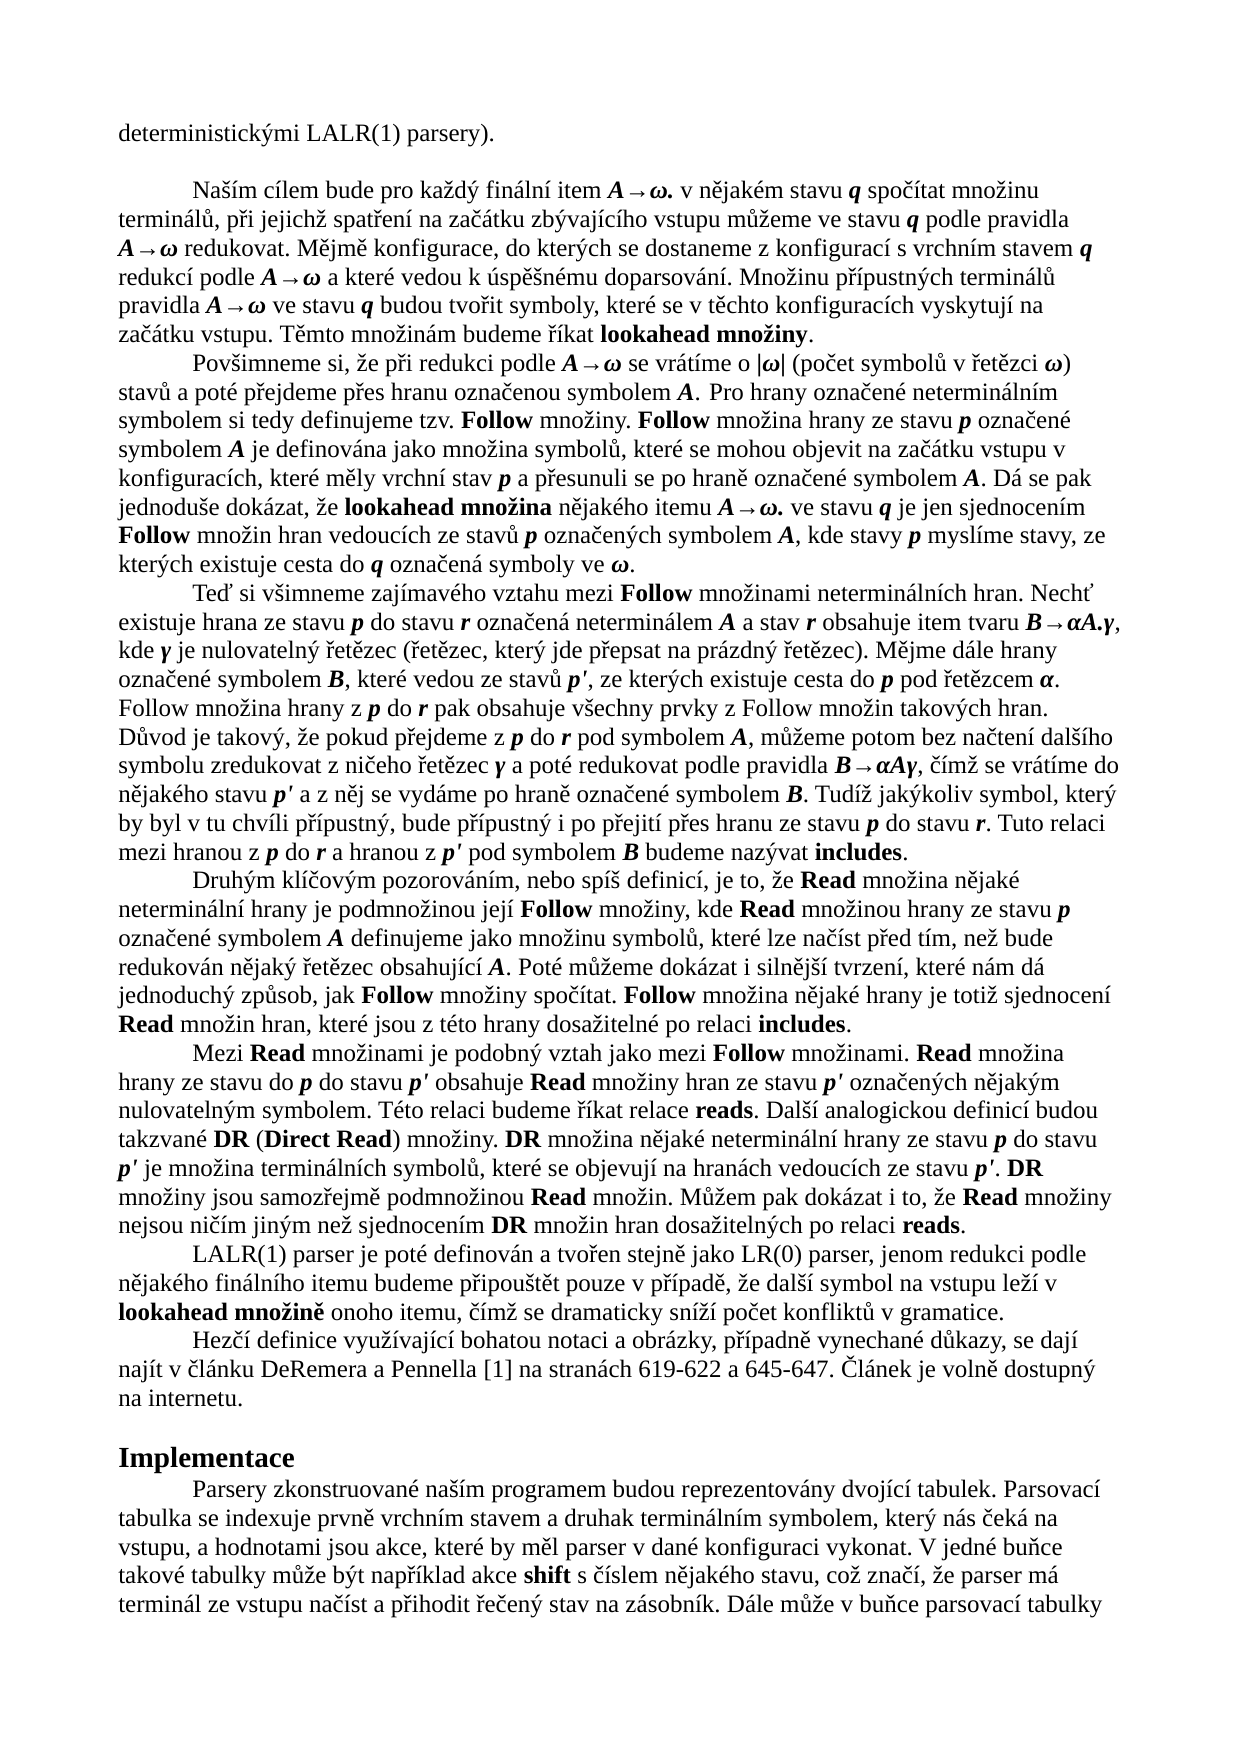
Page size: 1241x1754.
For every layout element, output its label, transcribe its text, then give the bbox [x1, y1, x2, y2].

text Povšimneme si, že při redukci podle A→ω se vrátíme o |ω| (počet symbolů v řetězci ω) stavů a poté přejdeme přes hranu označenou symbolem A. Pro hrany označené neterminálním symbolem si tedy definujeme tzv. Follow množiny. Follow množina hrany ze stavu p označené symbolem A je definována jako množina symbolů, které se mohou objevit na začátku vstupu v konfiguracích, které měly vrchní stav p a přesunuli se po hraně označené symbolem A. Dá se pak jednoduše dokázat, že lookahead množina nějakého itemu A→ω. ve stavu q je jen sjednocením Follow množin hran vedoucích ze stavů p označených symbolem A, kde stavy p myslíme stavy, ze kterých existuje cesta do q označená symboly ve ω. [118, 348, 1122, 578]
text Teď si všimneme zajímavého vztahu mezi Follow množinami neterminálních hran. Nechť existuje hrana ze stavu p do stavu r označená neterminálem A a stav r obsahuje item tvaru B→αA.γ, kde γ je nulovatelný řetězec (řetězec, který jde přepsat na prázdný řetězec). Mějme dále hrany označené symbolem B, které vedou ze stavů p', ze kterých existuje cesta do p pod řetězcem α. Follow množina hrany z p do r pak obsahuje všechny prvky z Follow množin takových hran. Důvod je takový, že pokud přejdeme z p do r pod symbolem A, můžeme potom bez načtení dalšího symbolu zredukovat z ničeho řetězec γ a poté redukovat podle pravidla B→αAγ, čímž se vrátíme do nějakého stavu p' a z něj se vydáme po hraně označené symbolem B. Tudíž jakýkoliv symbol, který by byl v tu chvíli přípustný, bude přípustný i po přejití přes hranu ze stavu p do stavu r. Tuto relaci mezi hranou z p do r a hranou z p' pod symbolem B budeme nazývat includes. [118, 578, 1122, 866]
text LALR(1) parser je poté definován a tvořen stejně jako LR(0) parser, jenom redukci podle nějakého finálního itemu budeme připouštět pouze v případě, že další symbol na vstupu leží v lookahead množině onoho itemu, čímž se dramaticky sníží počet konfliktů v gramatice. [118, 1239, 1122, 1326]
text Hezčí definice využívající bohatou notaci a obrázky, případně vynechané důkazy, se dají najít v článku DeRemera a Pennella [1] na stranách 619-622 a 645-647. Článek je volně dostupný na internetu. [118, 1326, 1122, 1412]
text deterministickými LALR(1) parsery). [118, 118, 1122, 147]
text Naším cílem bude pro každý finální item A→ω. v nějakém stavu q spočítat množinu terminálů, při jejichž spatření na začátku zbývajícího vstupu můžeme ve stavu q podle pravidla A→ω redukovat. Mějmě konfigurace, do kterých se dostaneme z konfigurací s vrchním stavem q redukcí podle A→ω a které vedou k úspěšnému doparsování. Množinu přípustných terminálů pravidla A→ω ve stavu q budou tvořit symboly, které se v těchto konfiguracích vyskytují na začátku vstupu. Těmto množinám budeme říkat lookahead množiny. [118, 176, 1122, 348]
text Druhým klíčovým pozorováním, nebo spíš definicí, je to, že Read množina nějaké neterminální hrany je podmnožinou její Follow množiny, kde Read množinou hrany ze stavu p označené symbolem A definujeme jako množinu symbolů, které lze načíst před tím, než bude redukován nějaký řetězec obsahující A. Poté můžeme dokázat i silnější tvrzení, které nám dá jednoduchý způsob, jak Follow množiny spočítat. Follow množina nějaké hrany je totiž sjednocení Read množin hran, které jsou z této hrany dosažitelné po relaci includes. [118, 866, 1122, 1038]
text Parsery zkonstruované naším programem budou reprezentovány dvojící tabulek. Parsovací tabulka se indexuje prvně vrchním stavem a druhak terminálním symbolem, který nás čeká na vstupu, a hodnotami jsou akce, které by měl parser v dané konfiguraci vykonat. V jedné buňce takové tabulky může být například akce shift s číslem nějakého stavu, což značí, že parser má terminál ze vstupu načíst a přihodit řečený stav na zásobník. Dále může v buňce parsovací tabulky [118, 1474, 1122, 1618]
text Implementace [118, 1441, 1122, 1474]
text Mezi Read množinami je podobný vztah jako mezi Follow množinami. Read množina hrany ze stavu do p do stavu p' obsahuje Read množiny hran ze stavu p' označených nějakým nulovatelným symbolem. Této relaci budeme říkat relace reads. Další analogickou definicí budou takzvané DR (Direct Read) množiny. DR množina nějaké neterminální hrany ze stavu p do stavu p' je množina terminálních symbolů, které se objevují na hranách vedoucích ze stavu p'. DR množiny jsou samozřejmě podmnožinou Read množin. Můžem pak dokázat i to, že Read množiny nejsou ničím jiným než sjednocením DR množin hran dosažitelných po relaci reads. [118, 1038, 1122, 1239]
